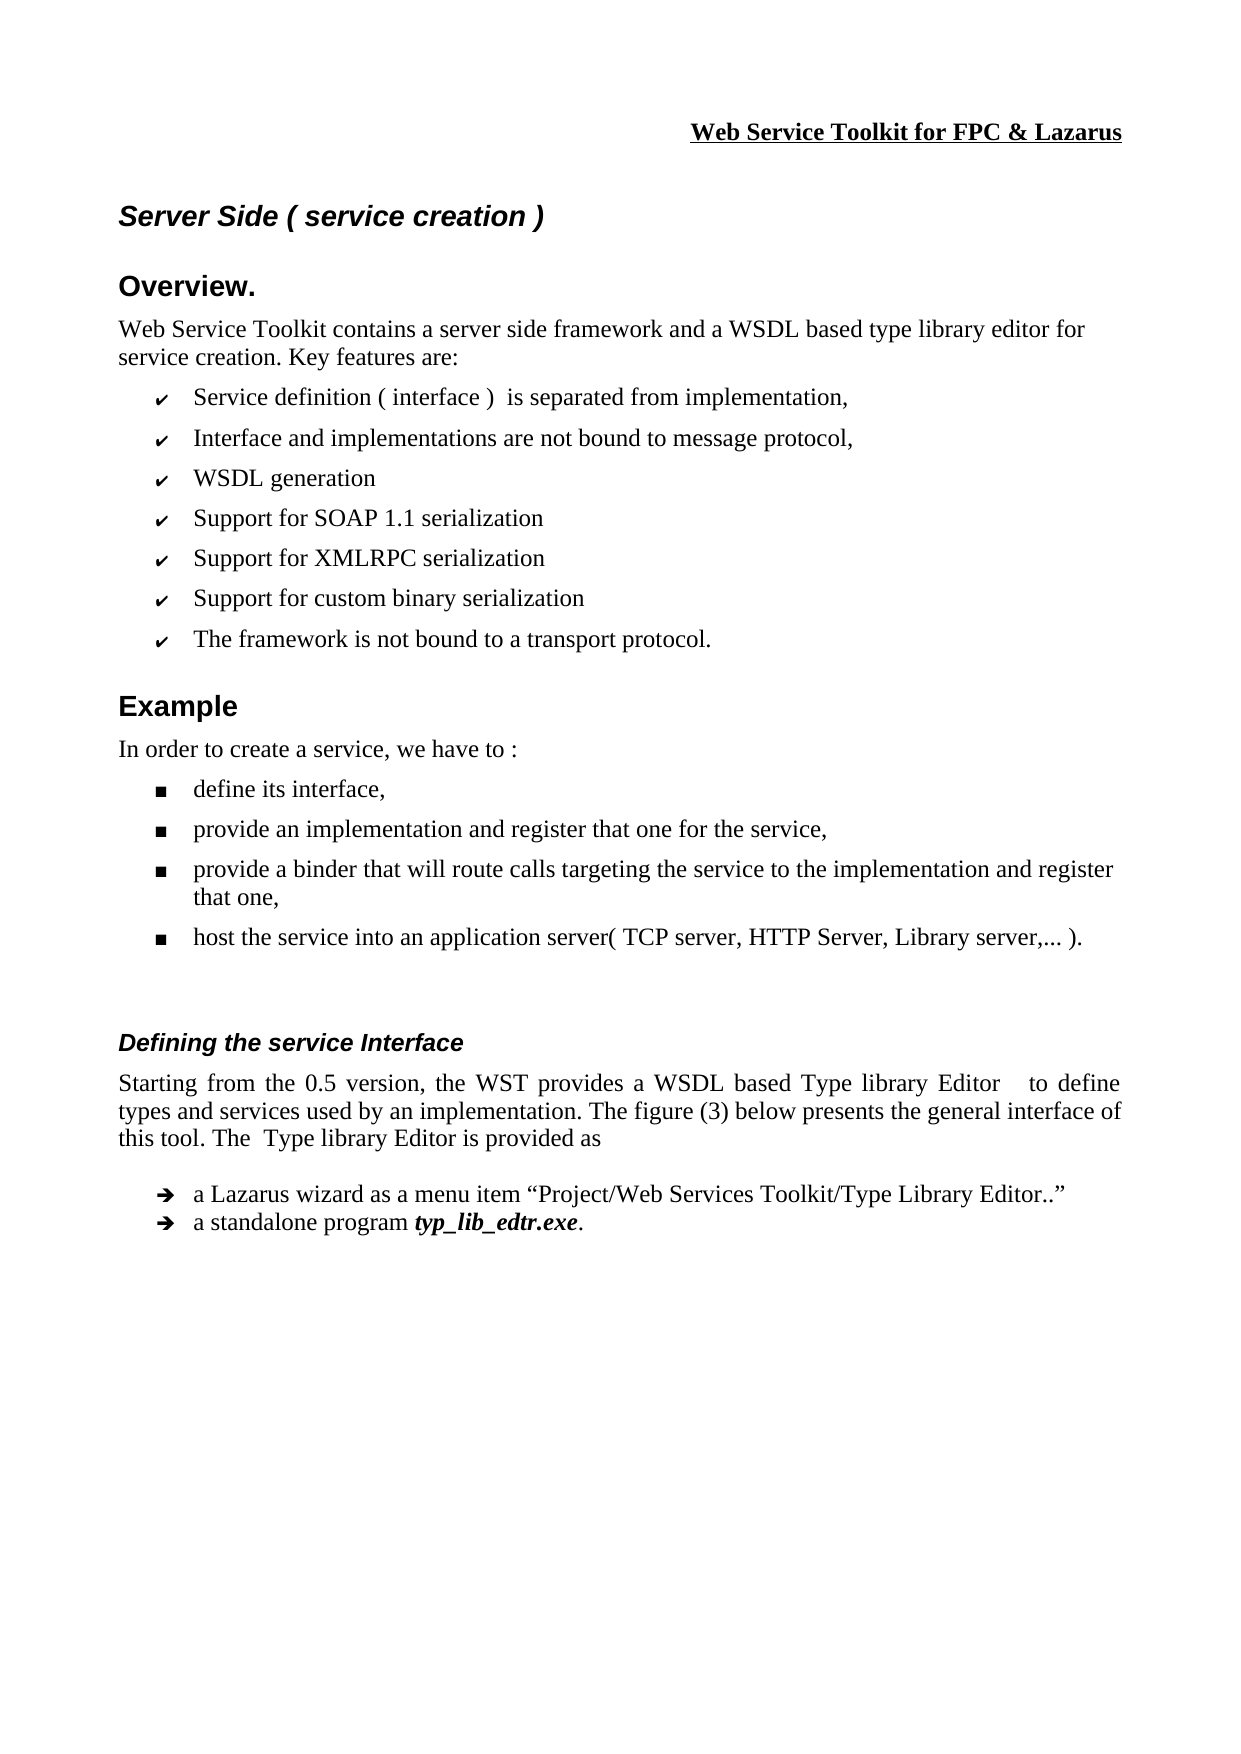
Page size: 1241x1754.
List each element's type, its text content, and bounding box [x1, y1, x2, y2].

list host the service into an application server( TCP server, HTTP Server, Library server,... ). [156, 923, 1122, 951]
subtitle Overview. [118, 270, 1122, 303]
text Starting from the 0.5 version, the WST provides a WSDL based Type library Editor to define types and services used by an implementation. The figure (3) below presents the general interface of this tool. The Type library Editor is provided as [118, 1069, 1122, 1152]
text In order to create a service, we have to : [118, 735, 1122, 763]
list a Lazarus wizard as a menu item “Project/Web Services Toolkit/Type Library Editor..” [156, 1180, 1122, 1208]
list The framework is not bound to a transport protocol. [156, 625, 1122, 652]
list Support for XMLRPC serialization [156, 544, 1122, 572]
list define its interface, [156, 775, 1122, 803]
list Support for custom binary serialization [156, 584, 1122, 612]
list provide a binder that will route calls targeting the service to the implementation and register that one, [156, 856, 1122, 911]
list WSDL generation [156, 464, 1122, 492]
list Support for SOAP 1.1 serialization [156, 504, 1122, 532]
list provide an implementation and register that one for the service, [156, 815, 1122, 843]
list Service definition ( interface ) is separated from implementation, [156, 383, 1122, 411]
subtitle Example [118, 690, 1122, 722]
subtitle Defining the service Interface [118, 1029, 1122, 1057]
list a standalone program typ_lib_edtr.exe. [156, 1208, 1122, 1235]
list Interface and implementations are not bound to message protocol, [156, 424, 1122, 451]
subtitle Server Side ( service creation ) [118, 200, 1122, 233]
text Web Service Toolkit contains a server side framework and a WSDL based type library editor for service creation. Key features are: [118, 316, 1122, 371]
